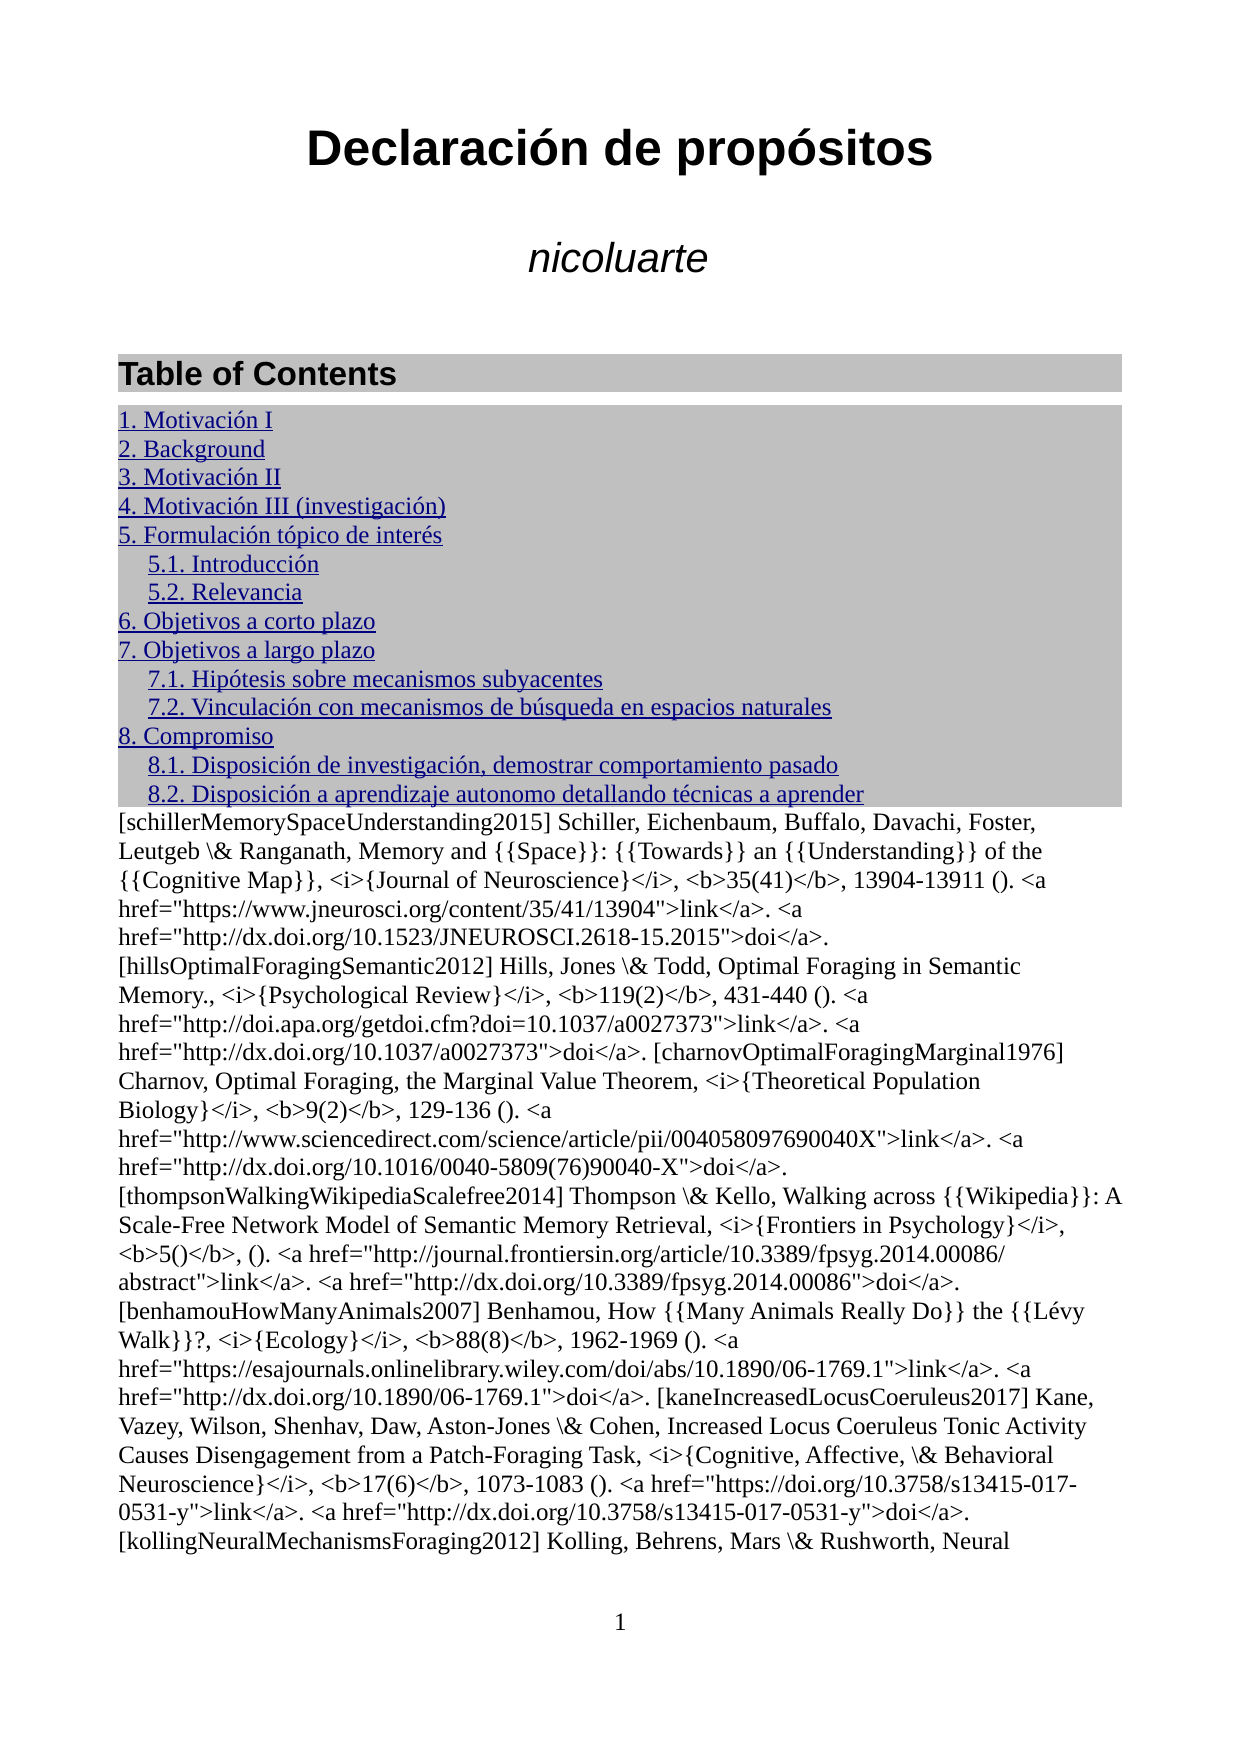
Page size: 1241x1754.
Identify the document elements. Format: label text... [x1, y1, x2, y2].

text 7.1. Hipótesis sobre mecanismos subyacentes [148, 664, 1122, 692]
text 8.2. Disposición a aprendizaje autonomo detallando técnicas a aprender [148, 779, 1122, 807]
subtitle Table of Contents [118, 354, 1122, 392]
text 1. Motivación I [118, 405, 1122, 434]
text 2. Background [118, 434, 1122, 462]
text 4. Motivación III (investigación) [118, 491, 1122, 520]
text 5.2. Relevancia [148, 577, 1122, 606]
text [schillerMemorySpaceUnderstanding2015] Schiller, Eichenbaum, Buffalo, Davachi, Foster, Leutgeb \& Ranganath, Memory and {{Space}}: {{Towards}} an {{Understanding}} of the {{Cognitive Map}}, <i>{Journal of Neuroscience}</i>, <b>35(41)</b>, 13904-13911 (). <a href="https://www.jneurosci.org/content/35/41/13904">link</a>. <a href="http://dx.doi.org/10.1523/JNEUROSCI.2618-15.2015">doi</a>. [hillsOptimalForagingSemantic2012] Hills, Jones \& Todd, Optimal Foraging in Semantic Memory., <i>{Psychological Review}</i>, <b>119(2)</b>, 431-440 (). <a href="http://doi.apa.org/getdoi.cfm?doi=10.1037/a0027373">link</a>. <a href="http://dx.doi.org/10.1037/a0027373">doi</a>. [charnovOptimalForagingMarginal1976] Charnov, Optimal Foraging, the Marginal Value Theorem, <i>{Theoretical Population Biology}</i>, <b>9(2)</b>, 129-136 (). <a href="http://www.sciencedirect.com/science/article/pii/004058097690040X">link</a>. <a href="http://dx.doi.org/10.1016/0040-5809(76)90040-X">doi</a>. [thompsonWalkingWikipediaScalefree2014] Thompson \& Kello, Walking across {{Wikipedia}}: A Scale-Free Network Model of Semantic Memory Retrieval, <i>{Frontiers in Psychology}</i>, <b>5()</b>, (). <a href="http://journal.frontiersin.org/article/10.3389/fpsyg.2014.00086/abstract">link</a>. <a href="http://dx.doi.org/10.3389/fpsyg.2014.00086">doi</a>. [benhamouHowManyAnimals2007] Benhamou, How {{Many Animals Really Do}} the {{Lévy Walk}}?, <i>{Ecology}</i>, <b>88(8)</b>, 1962-1969 (). <a href="https://esajournals.onlinelibrary.wiley.com/doi/abs/10.1890/06-1769.1">link</a>. <a href="http://dx.doi.org/10.1890/06-1769.1">doi</a>. [kaneIncreasedLocusCoeruleus2017] Kane, Vazey, Wilson, Shenhav, Daw, Aston-Jones \& Cohen, Increased Locus Coeruleus Tonic Activity Causes Disengagement from a Patch-Foraging Task, <i>{Cognitive, Affective, \& Behavioral Neuroscience}</i>, <b>17(6)</b>, 1073-1083 (). <a href="https://doi.org/10.3758/s13415-017-0531-y">link</a>. <a href="http://dx.doi.org/10.3758/s13415-017-0531-y">doi</a>. [kollingNeuralMechanismsForaging2012] Kolling, Behrens, Mars \& Rushworth, Neural [118, 807, 1122, 1555]
text 7.2. Vinculación con mecanismos de búsqueda en espacios naturales [148, 692, 1122, 721]
text 8.1. Disposición de investigación, demostrar comportamiento pasado [148, 750, 1122, 779]
subtitle nicoluarte [118, 233, 1122, 281]
text 5.1. Introducción [148, 549, 1122, 577]
text 5. Formulación tópico de interés [118, 520, 1122, 549]
text 6. Objetivos a corto plazo [118, 606, 1122, 635]
text 3. Motivación II [118, 462, 1122, 491]
text 8. Compromiso [118, 721, 1122, 750]
title Declaración de propósitos [118, 118, 1122, 176]
text 7. Objetivos a largo plazo [118, 635, 1122, 664]
